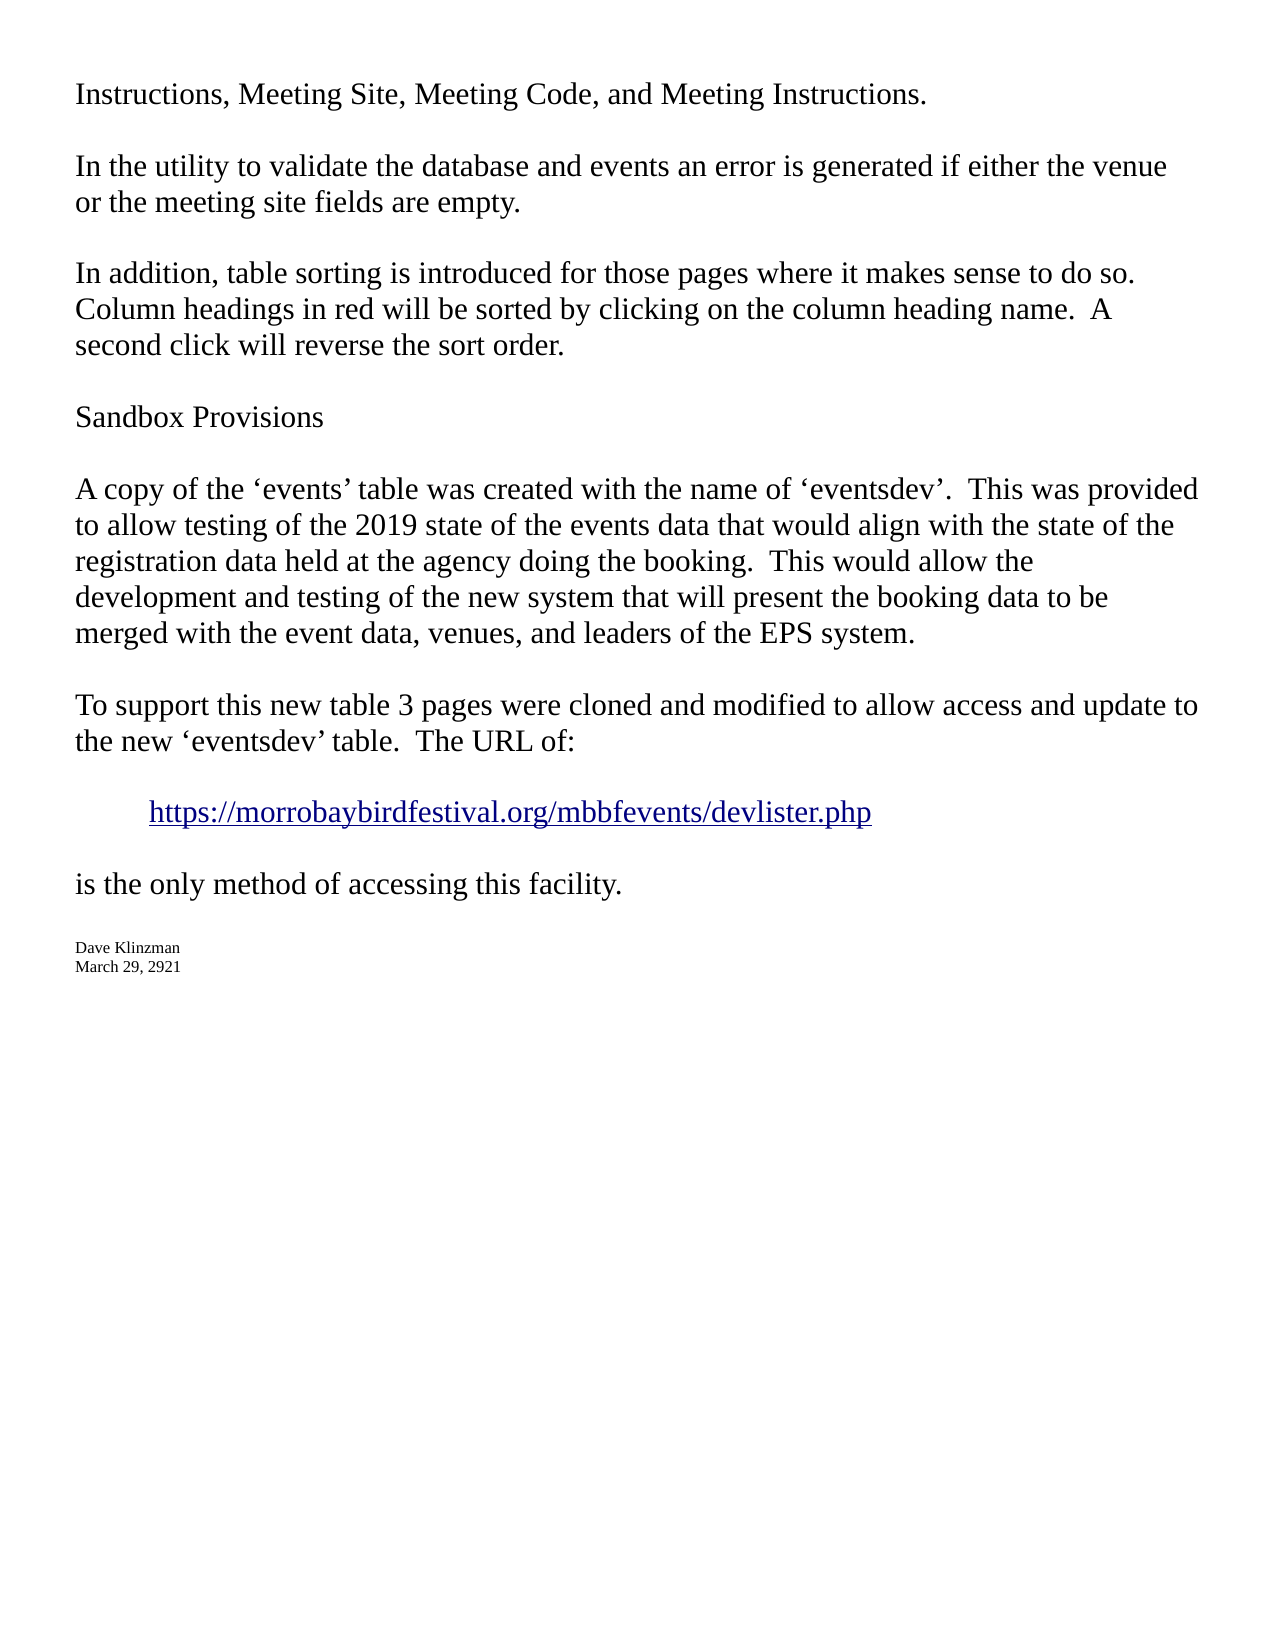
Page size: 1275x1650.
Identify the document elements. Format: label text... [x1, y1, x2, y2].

text Instructions, Meeting Site, Meeting Code, and Meeting Instructions. [75, 75, 1200, 111]
text March 29, 2921 [75, 957, 1200, 976]
text Dave Klinzman [75, 937, 1200, 957]
text is the only method of accessing this facility. [75, 866, 1200, 902]
text In addition, table sorting is introduced for those pages where it makes sense to do so. Column headings in red will be sorted by clicking on the column heading name. A second click will reverse the sort order. [75, 255, 1200, 362]
text A copy of the ‘events’ table was created with the name of ‘eventsdev’. This was provided to allow testing of the 2019 state of the events data that would align with the state of the registration data held at the agency doing the booking. This would allow the development and testing of the new system that will present the booking data to be merged with the event data, venues, and leaders of the EPS system. [75, 470, 1200, 650]
text To support this new table 3 pages were cloned and modified to allow access and update to the new ‘eventsdev’ table. The URL of: [75, 686, 1200, 758]
text https://morrobaybirdfestival.org/mbbfevents/devlister.php [149, 794, 1200, 830]
text In the utility to validate the database and events an error is generated if either the venue or the meeting site fields are empty. [75, 147, 1200, 219]
text Sandbox Provisions [75, 398, 1200, 434]
